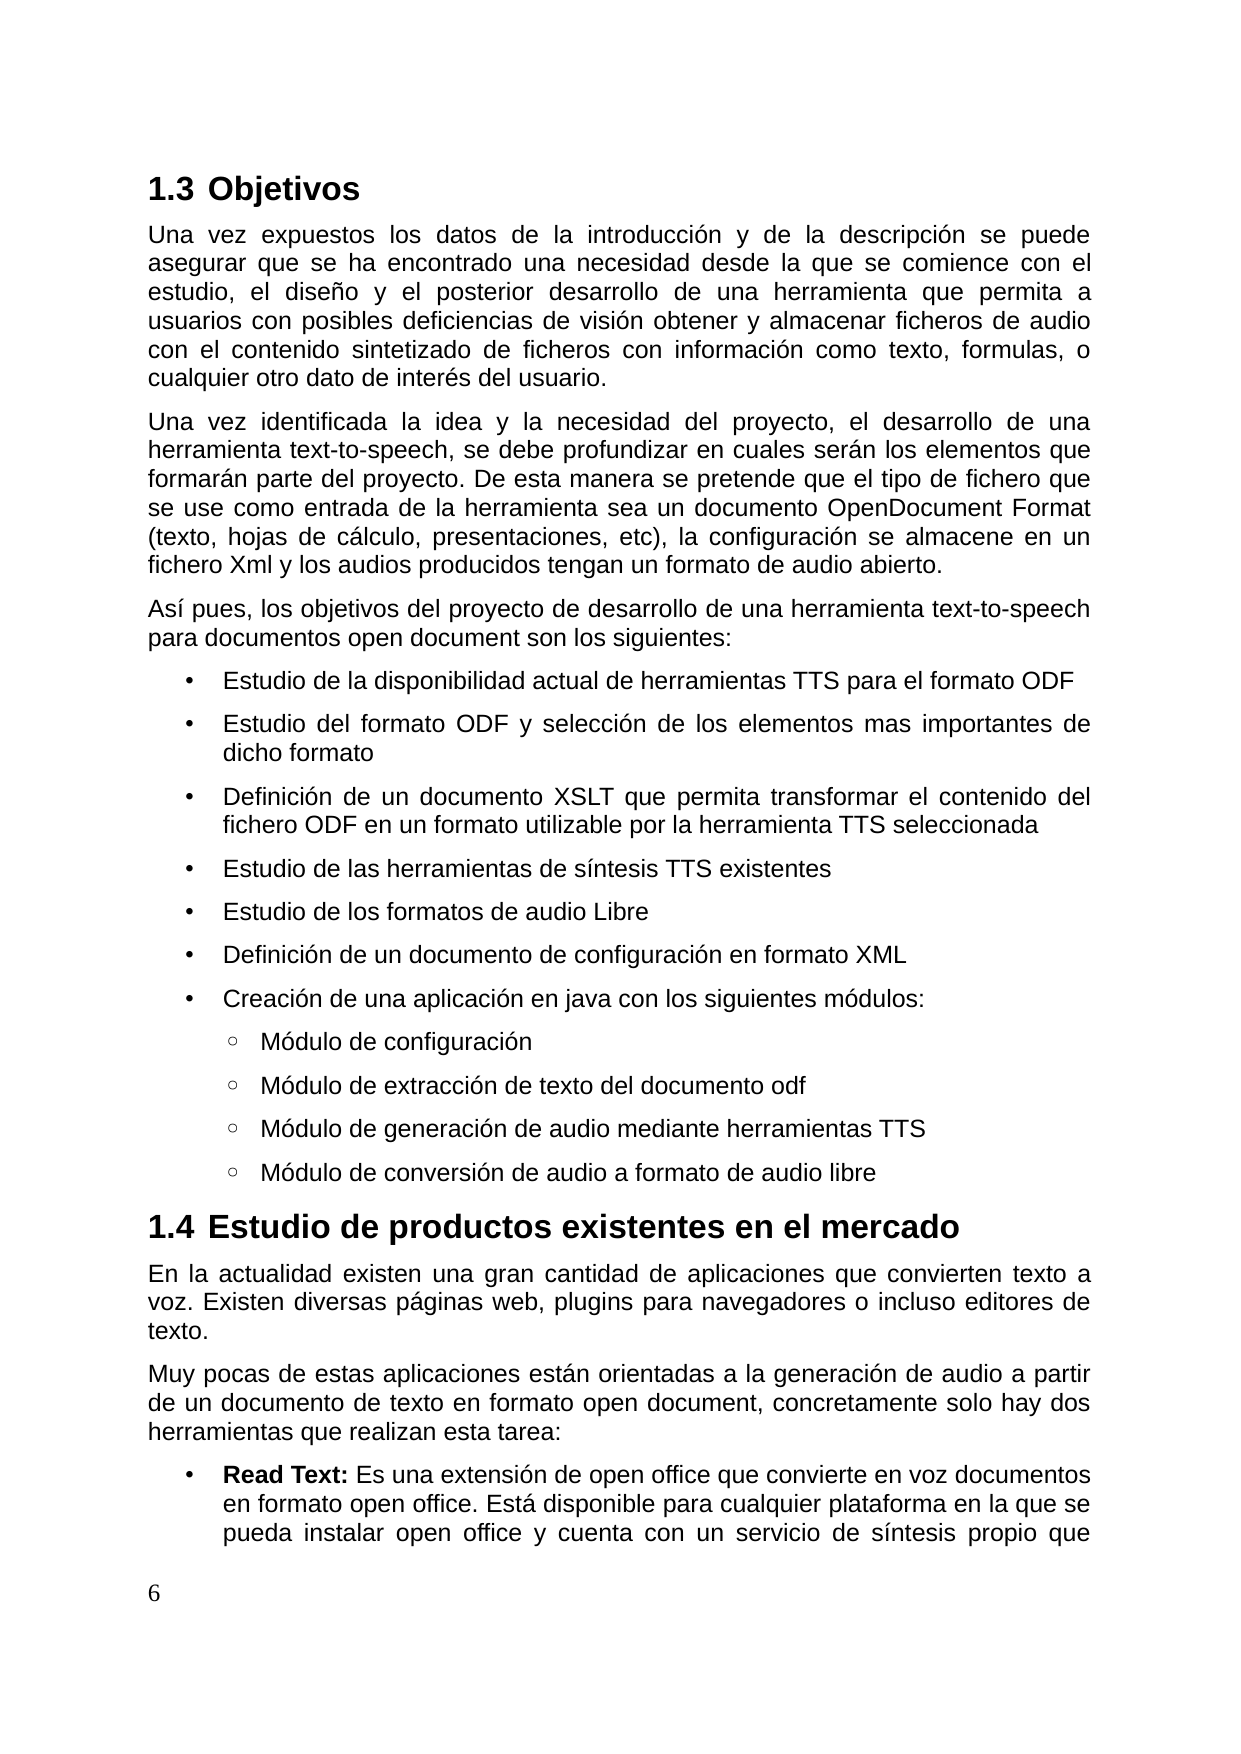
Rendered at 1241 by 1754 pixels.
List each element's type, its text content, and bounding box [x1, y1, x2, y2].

text En la actualidad existen una gran cantidad de aplicaciones que convierten texto a voz. Existen diversas páginas web, plugins para navegadores o incluso editores de texto. [148, 1258, 1093, 1345]
list Creación de una aplicación en java con los siguientes módulos: [185, 984, 1093, 1013]
text Así pues, los objetivos del proyecto de desarrollo de una herramienta text-to-speech para documentos open document son los siguientes: [148, 594, 1093, 651]
list Módulo de extracción de texto del documento odf [223, 1071, 1093, 1100]
list Definición de un documento de configuración en formato XML [185, 941, 1093, 969]
list Estudio del formato ODF y selección de los elementos mas importantes de dicho formato [185, 709, 1093, 767]
list Estudio de los formatos de audio Libre [185, 897, 1093, 926]
list Estudio de la disponibilidad actual de herramientas TTS para el formato ODF [185, 666, 1093, 695]
list Módulo de conversión de audio a formato de audio libre [223, 1158, 1093, 1187]
subtitle Objetivos [148, 168, 1093, 207]
list Módulo de configuración [223, 1027, 1093, 1056]
subtitle Estudio de productos existentes en el mercado [148, 1207, 1093, 1246]
list Read Text: Es una extensión de open office que convierte en voz documentos en formato open office. Está disponible para cualquier plataforma en la que se pueda instalar open office y cuenta con un servicio de síntesis propio que [185, 1460, 1093, 1547]
list Definición de un documento XSLT que permita transformar el contenido del fichero ODF en un formato utilizable por la herramienta TTS seleccionada [185, 781, 1093, 839]
text Una vez identificada la idea y la necesidad del proyecto, el desarrollo de una herramienta text-to-speech, se debe profundizar en cuales serán los elementos que formarán parte del proyecto. De esta manera se pretende que el tipo de fichero que se use como entrada de la herramienta sea un documento OpenDocument Format (texto, hojas de cálculo, presentaciones, etc), la configuración se almacene en un fichero Xml y los audios producidos tengan un formato de audio abierto. [148, 407, 1093, 579]
list Módulo de generación de audio mediante herramientas TTS [223, 1114, 1093, 1143]
list Estudio de las herramientas de síntesis TTS existentes [185, 854, 1093, 882]
text Muy pocas de estas aplicaciones están orientadas a la generación de audio a partir de un documento de texto en formato open document, concretamente solo hay dos herramientas que realizan esta tarea: [148, 1359, 1093, 1446]
text Una vez expuestos los datos de la introducción y de la descripción se puede asegurar que se ha encontrado una necesidad desde la que se comience con el estudio, el diseño y el posterior desarrollo de una herramienta que permita a usuarios con posibles deficiencias de visión obtener y almacenar ficheros de audio con el contenido sintetizado de ficheros con información como texto, formulas, o cualquier otro dato de interés del usuario. [148, 219, 1093, 392]
